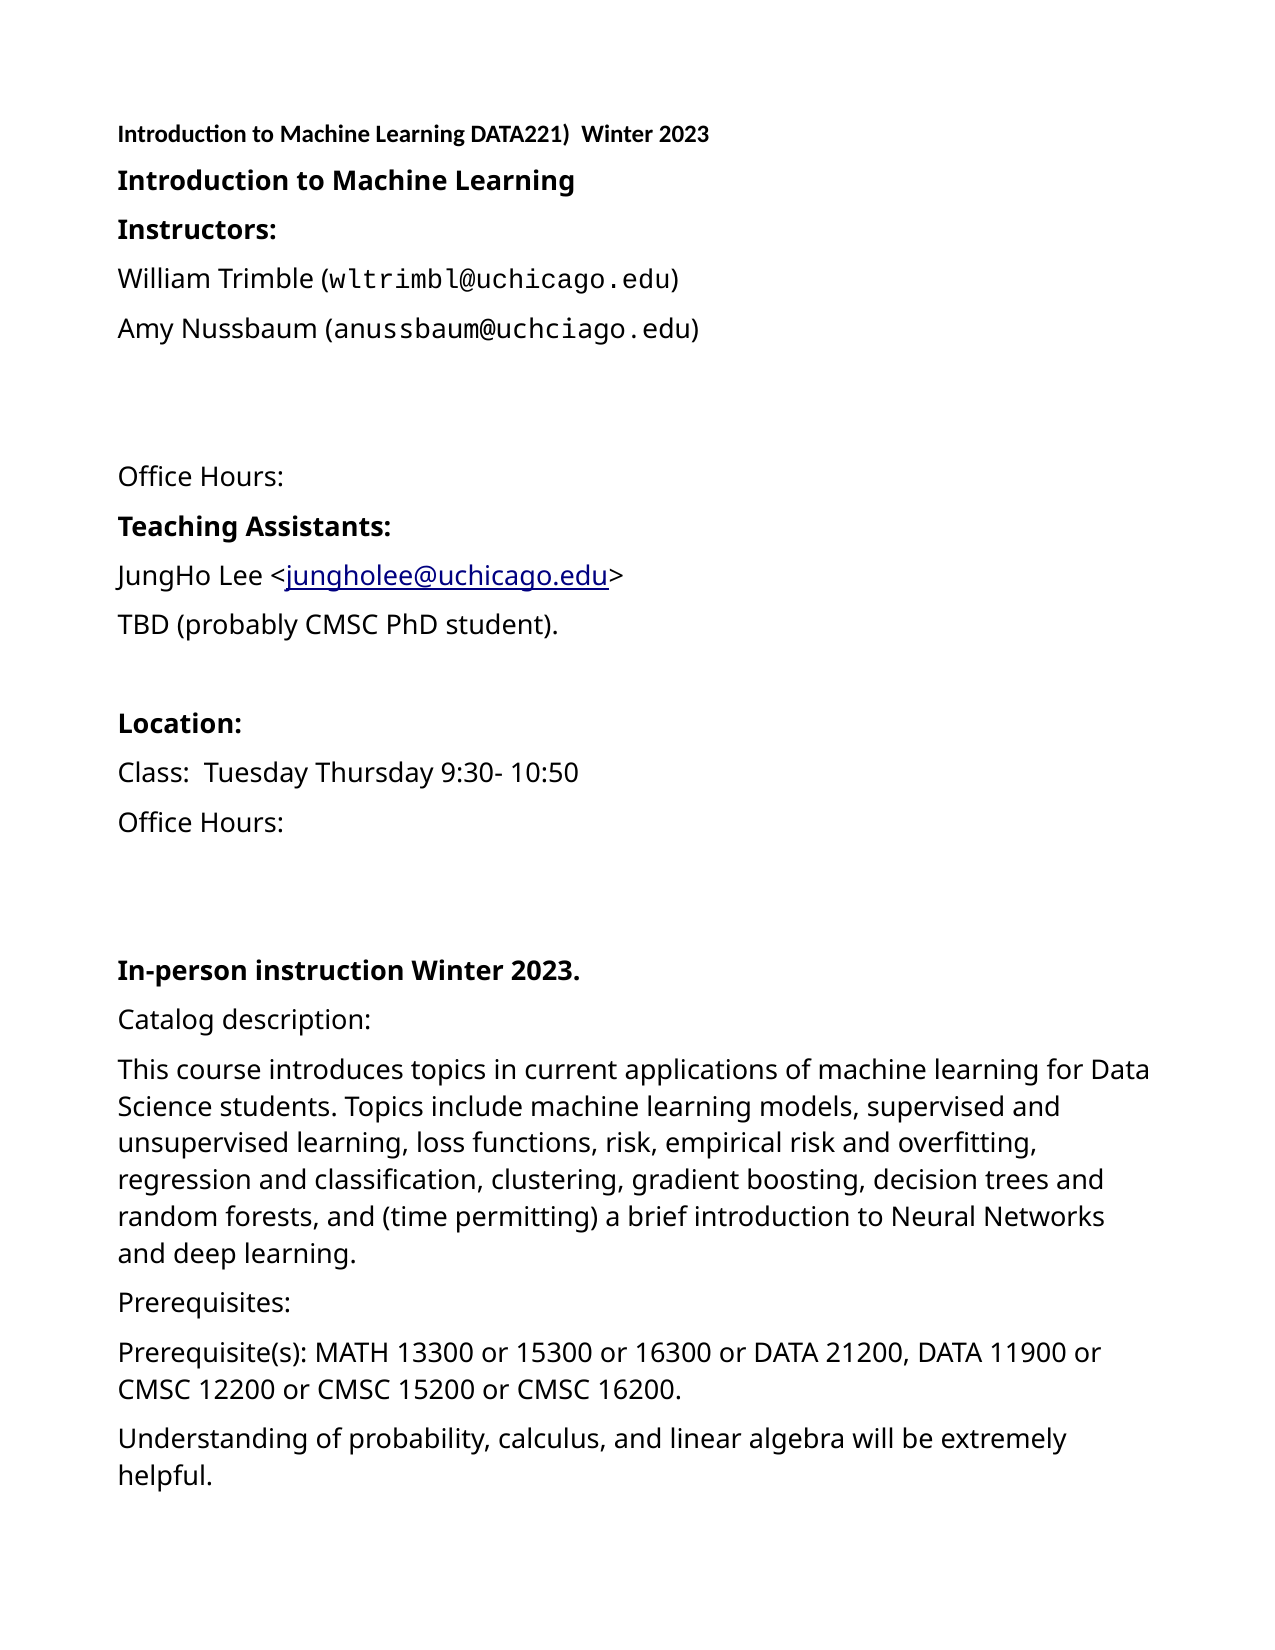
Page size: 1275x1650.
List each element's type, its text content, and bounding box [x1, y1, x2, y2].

text This course introduces topics in current applications of machine learning for Data Science students. Topics include machine learning models, supervised and unsupervised learning, loss functions, risk, empirical risk and overfitting, regression and classification, clustering, gradient boosting, decision trees and random forests, and (time permitting) a brief introduction to Neural Networks and deep learning. [117, 1050, 1158, 1271]
text Catalog description: [117, 1001, 1158, 1038]
text Office Hours: [117, 458, 1158, 494]
text Prerequisite(s): MATH 13300 or 15300 or 16300 or DATA 21200, DATA 11900 or CMSC 12200 or CMSC 15200 or CMSC 16200. [117, 1333, 1158, 1407]
text In-person instruction Winter 2023. [117, 951, 1158, 988]
text Prerequisites: [117, 1284, 1158, 1321]
text Class: Tuesday Thursday 9:30- 10:50 [117, 754, 1158, 791]
text Office Hours: [117, 803, 1158, 840]
text Introduction to Machine Learning DATA221) Winter 2023 [117, 118, 1158, 149]
text Instructors: [117, 211, 1158, 247]
text William Trimble (wltrimbl@uchicago.edu) [117, 260, 1158, 297]
text JungHo Lee <jungholee@uchicago.edu> [117, 556, 1158, 593]
text Introduction to Machine Learning [117, 161, 1158, 198]
text Location: [117, 704, 1158, 741]
text TBD (probably CMSC PhD student). [117, 606, 1158, 643]
text Amy Nussbaum (anussbaum@uchciago.edu) [117, 309, 1158, 346]
text Teaching Assistants: [117, 507, 1158, 544]
text Understanding of probability, calculus, and linear algebra will be extremely helpful. [117, 1419, 1158, 1493]
